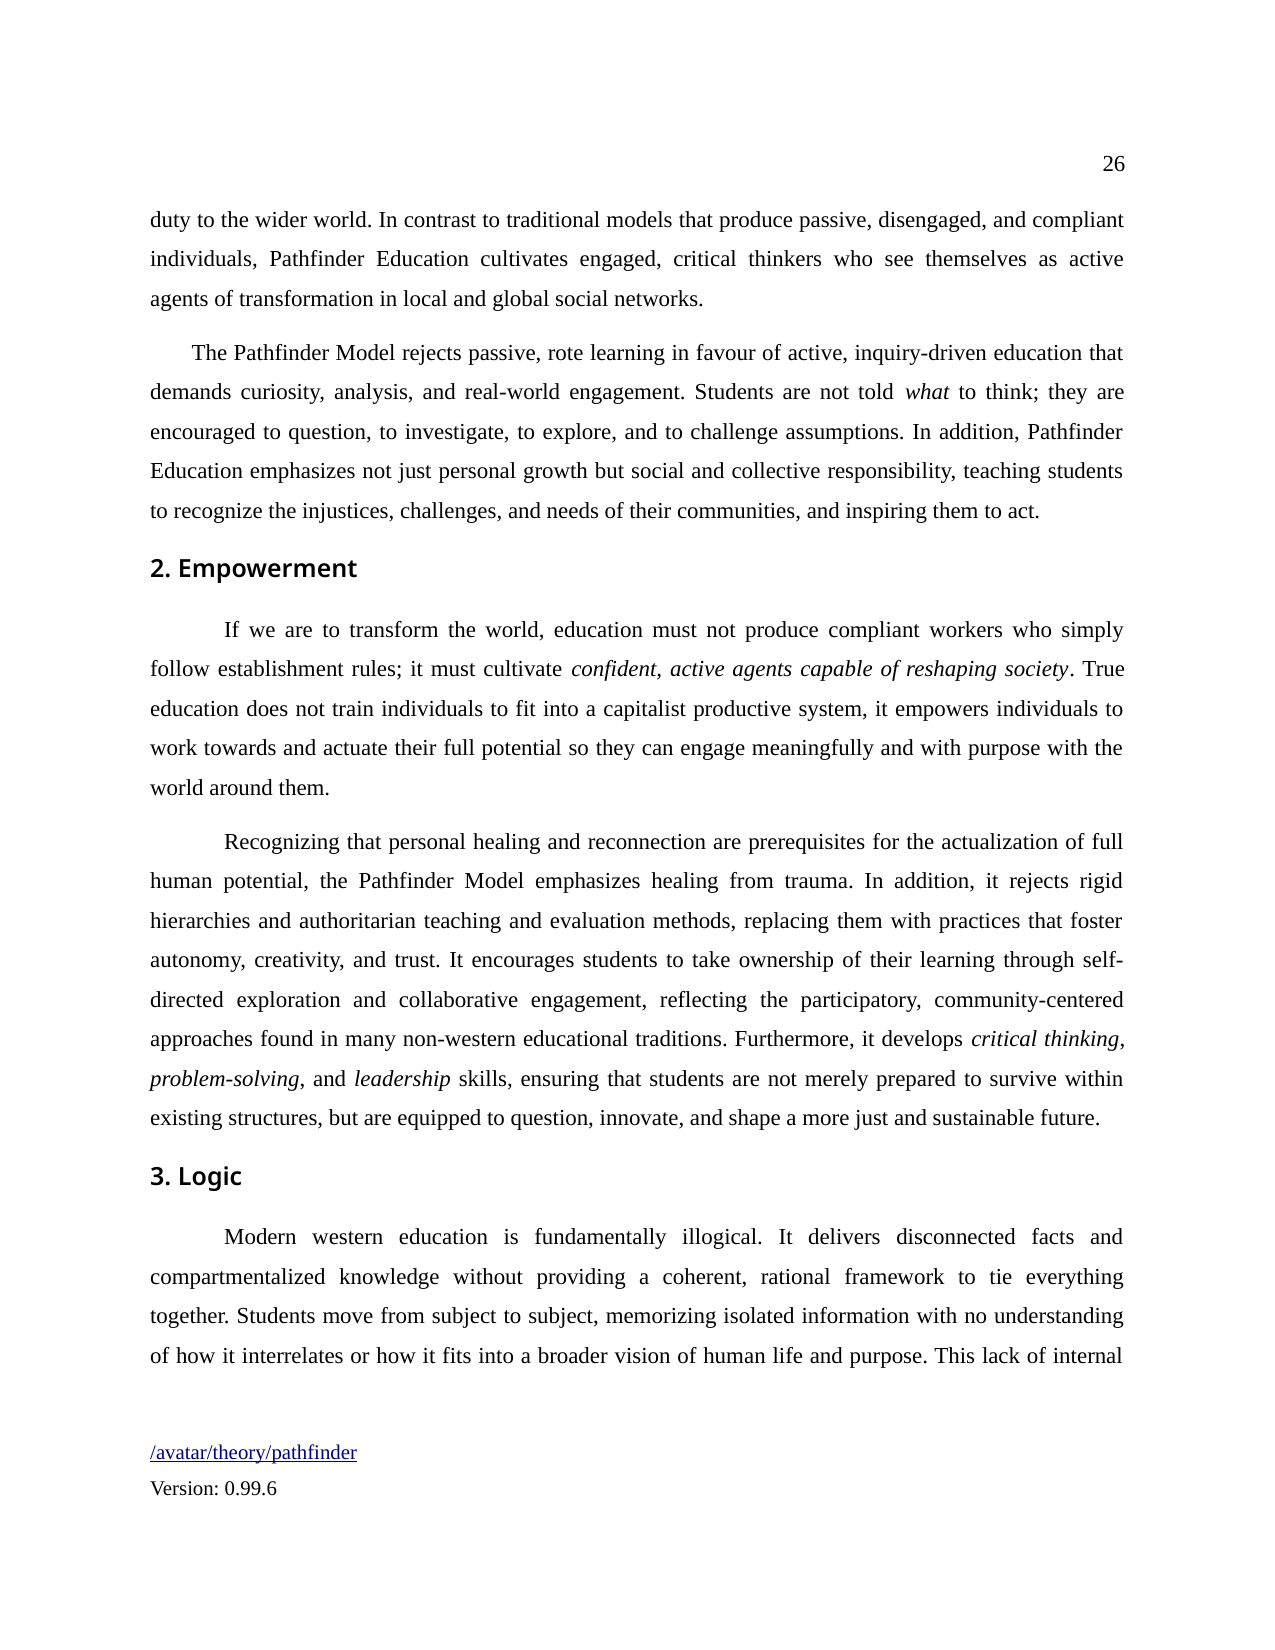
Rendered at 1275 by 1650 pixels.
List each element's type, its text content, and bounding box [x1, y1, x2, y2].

subtitle 3. Logic [150, 1158, 1125, 1192]
subtitle 2. Empowerment [150, 551, 1125, 585]
text duty to the wider world. In contrast to traditional models that produce passive, disengaged, and compliant individuals, Pathfinder Education cultivates engaged, critical thinkers who see themselves as active agents of transformation in local and global social networks. [150, 206, 1125, 311]
text If we are to transform the world, education must not produce compliant workers who simply follow establishment rules; it must cultivate confident, active agents capable of reshaping society. True education does not train individuals to fit into a capitalist productive system, it empowers individuals to work towards and actuate their full potential so they can engage meaningfully and with purpose with the world around them. [150, 616, 1125, 800]
text The Pathfinder Model rejects passive, rote learning in favour of active, inquiry-driven education that demands curiosity, analysis, and real-world engagement. Students are not told what to think; they are encouraged to question, to investigate, to explore, and to challenge assumptions. In addition, Pathfinder Education emphasizes not just personal growth but social and collective responsibility, teaching students to recognize the injustices, challenges, and needs of their communities, and inspiring them to act. [150, 339, 1125, 523]
text Recognizing that personal healing and reconnection are prerequisites for the actualization of full human potential, the Pathfinder Model emphasizes healing from trauma. In addition, it rejects rigid hierarchies and authoritarian teaching and evaluation methods, replacing them with practices that foster autonomy, creativity, and trust. It encourages students to take ownership of their learning through self-directed exploration and collaborative engagement, reflecting the participatory, community-centered approaches found in many non-western educational traditions. Furthermore, it develops critical thinking, problem-solving, and leadership skills, ensuring that students are not merely prepared to survive within existing structures, but are equipped to question, innovate, and shape a more just and sustainable future. [150, 828, 1125, 1131]
text Modern western education is fundamentally illogical. It delivers disconnected facts and compartmentalized knowledge without providing a coherent, rational framework to tie everything together. Students move from subject to subject, memorizing isolated information with no understanding of how it interrelates or how it fits into a broader vision of human life and purpose. This lack of internal [150, 1223, 1125, 1368]
